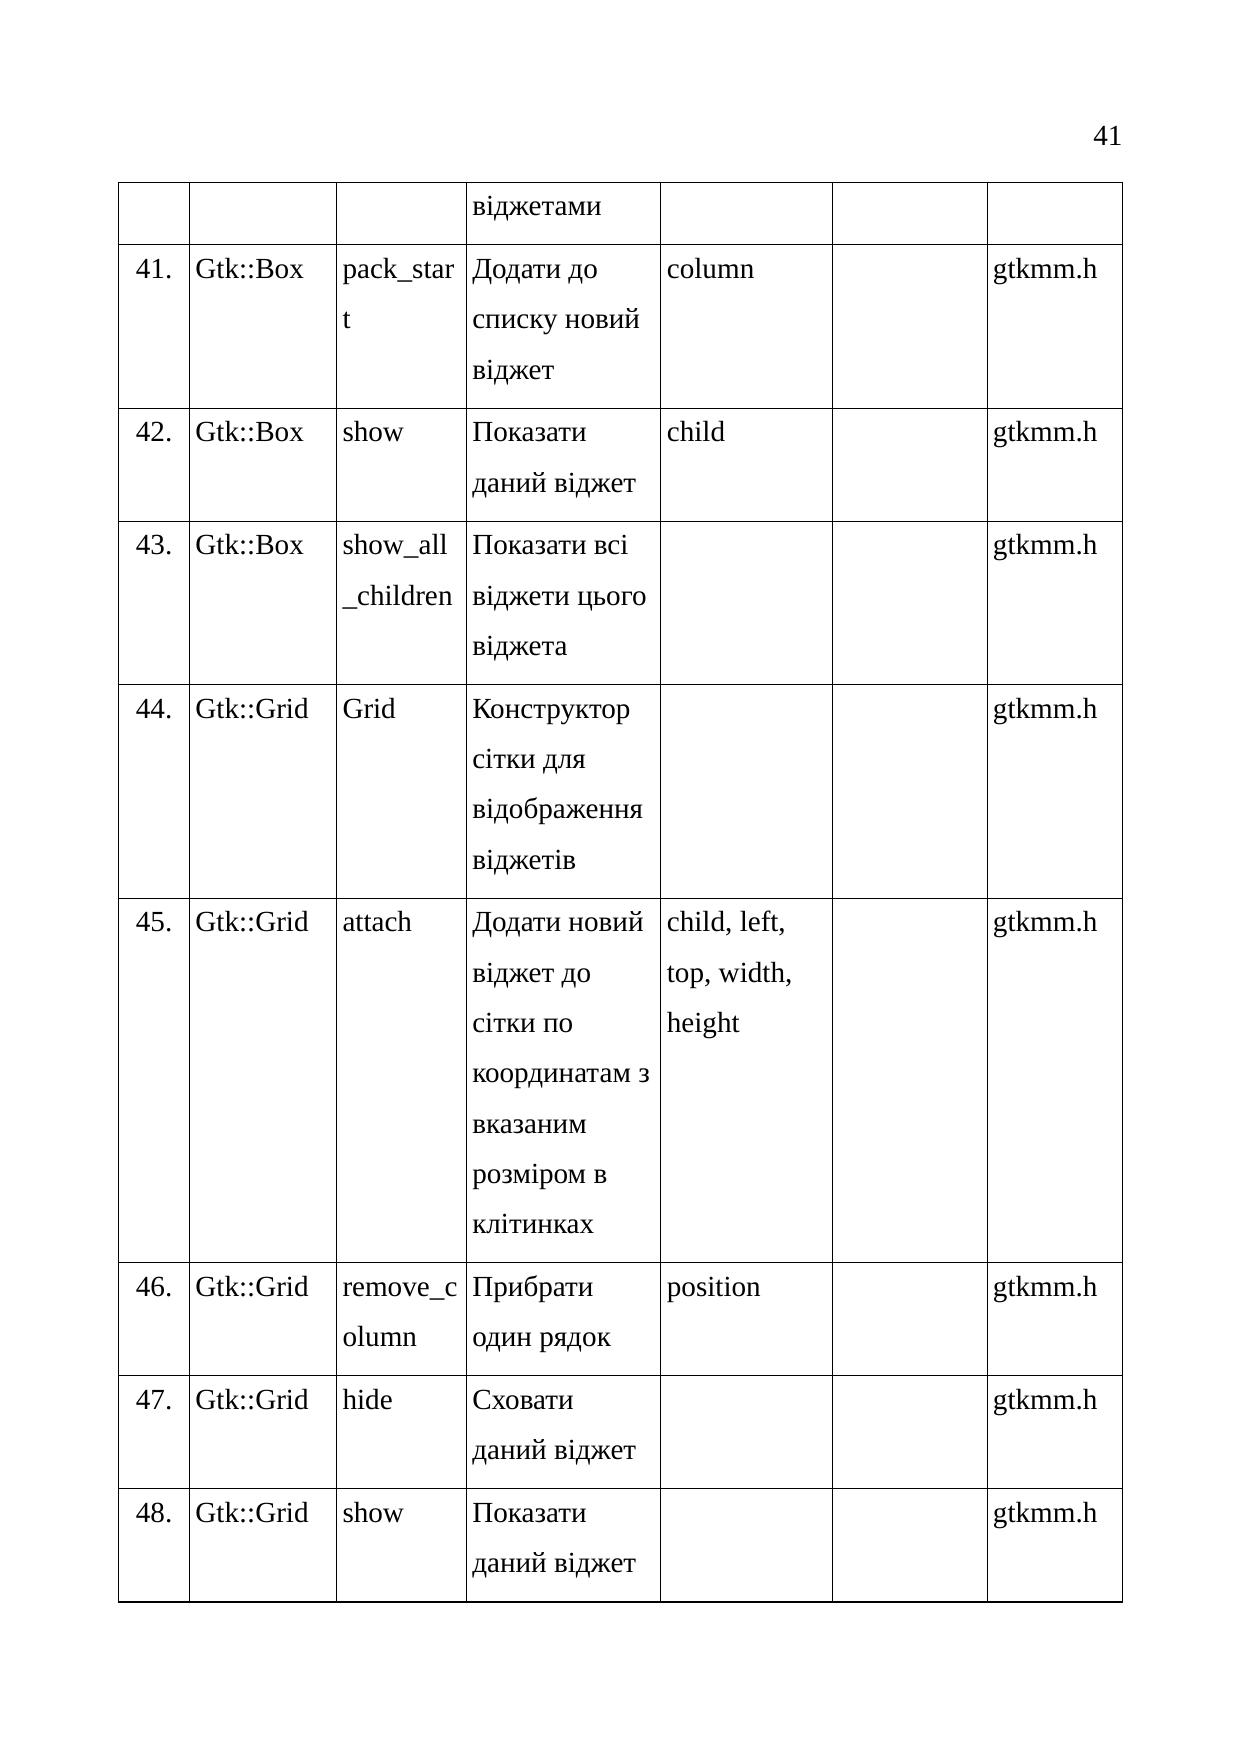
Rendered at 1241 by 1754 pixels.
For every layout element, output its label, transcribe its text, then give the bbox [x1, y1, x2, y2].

table_cell [833, 409, 987, 521]
table_cell 44. [119, 685, 189, 898]
table_cell gtkmm.h [988, 522, 1122, 684]
table_cell [833, 183, 987, 244]
table_cell [661, 1489, 832, 1601]
table_cell [661, 183, 832, 244]
table_cell show [337, 1489, 466, 1601]
table_cell gtkmm.h [988, 899, 1122, 1262]
table_cell [661, 685, 832, 898]
table_cell [119, 183, 189, 244]
table_cell [833, 685, 987, 898]
table_cell Gtk::Grid [190, 1376, 336, 1488]
table_cell [833, 1376, 987, 1488]
table_cell Gtk::Grid [190, 1489, 336, 1601]
table_cell Показати даний віджет [467, 1489, 660, 1601]
table_cell віджетами [467, 183, 660, 244]
table_cell Показати всі віджети цього віджета [467, 522, 660, 684]
table_cell Додати новий віджет до сітки по координатам з вказаним розміром в клітинках [467, 899, 660, 1262]
table_cell Gtk::Box [190, 409, 336, 521]
table_cell attach [337, 899, 466, 1262]
table_cell Gtk::Grid [190, 685, 336, 898]
table_cell Gtk::Grid [190, 1263, 336, 1375]
table_cell Gtk::Grid [190, 899, 336, 1262]
table_cell gtkmm.h [988, 685, 1122, 898]
table_cell [661, 1376, 832, 1488]
table_cell 47. [119, 1376, 189, 1488]
table_cell show [337, 409, 466, 521]
table_cell pack_start [337, 245, 466, 408]
table_cell column [661, 245, 832, 408]
table_cell [988, 183, 1122, 244]
table_cell 45. [119, 899, 189, 1262]
table_cell [833, 522, 987, 684]
table_cell hide [337, 1376, 466, 1488]
table_cell [833, 245, 987, 408]
table_cell Додати до списку новий віджет [467, 245, 660, 408]
table_cell Gtk::Box [190, 245, 336, 408]
table_cell gtkmm.h [988, 1263, 1122, 1375]
table_cell Показати даний віджет [467, 409, 660, 521]
table_cell remove_column [337, 1263, 466, 1375]
table_cell 48. [119, 1489, 189, 1601]
table_cell Grid [337, 685, 466, 898]
table_cell show_all_children [337, 522, 466, 684]
table_cell 46. [119, 1263, 189, 1375]
table_cell gtkmm.h [988, 409, 1122, 521]
table_cell [661, 522, 832, 684]
table_cell 43. [119, 522, 189, 684]
table_cell gtkmm.h [988, 245, 1122, 408]
table_cell Gtk::Box [190, 522, 336, 684]
table_cell [190, 183, 336, 244]
table_cell [337, 183, 466, 244]
table_cell child, left, top, width, height [661, 899, 832, 1262]
table_cell 42. [119, 409, 189, 521]
table_cell position [661, 1263, 832, 1375]
table_cell [833, 1489, 987, 1601]
table_cell child [661, 409, 832, 521]
table_cell Прибрати один рядок [467, 1263, 660, 1375]
table_cell Конструктор сітки для відображення віджетів [467, 685, 660, 898]
table_cell [833, 899, 987, 1262]
table_cell gtkmm.h [988, 1376, 1122, 1488]
table_cell gtkmm.h [988, 1489, 1122, 1601]
table_cell Сховати даний віджет [467, 1376, 660, 1488]
table_cell [833, 1263, 987, 1375]
table_cell 41. [119, 245, 189, 408]
